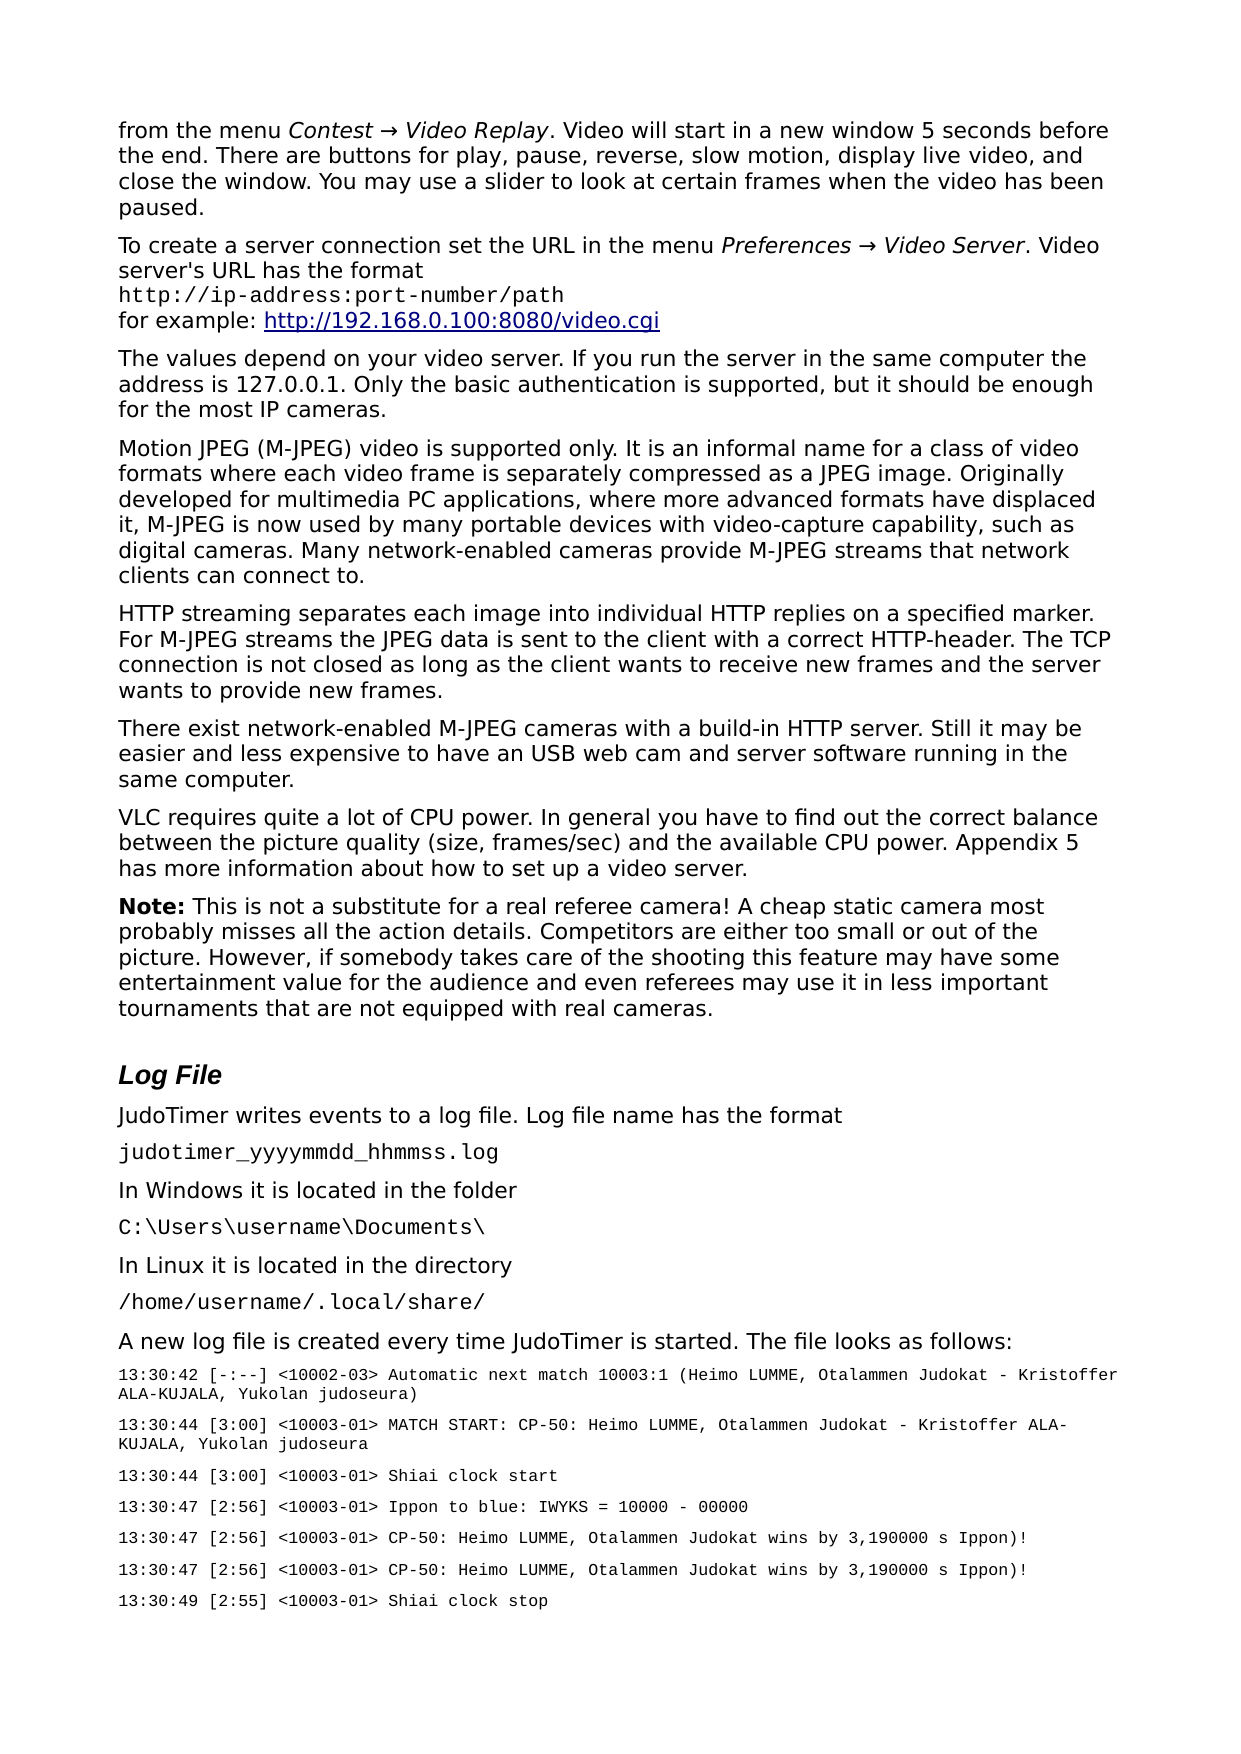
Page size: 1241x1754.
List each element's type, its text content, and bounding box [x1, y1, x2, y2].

text 13:30:47 [2:56] <10003-01> Ippon to blue: IWYKS = 10000 - 00000 [118, 1498, 1122, 1517]
text A new log file is created every time JudoTimer is started. The file looks as follows: [118, 1329, 1122, 1354]
text In Windows it is located in the folder [118, 1178, 1122, 1204]
text HTTP streaming separates each image into individual HTTP replies on a specified marker. For M-JPEG streams the JPEG data is sent to the client with a correct HTTP-header. The TCP connection is not closed as long as the client wants to receive new frames and the server wants to provide new frames. [118, 601, 1122, 703]
text C:\Users\username\Documents\ [118, 1216, 1122, 1241]
text JudoTimer writes events to a log file. Log file name has the format [118, 1103, 1122, 1128]
text VLC requires quite a lot of CPU power. In general you have to find out the correct balance between the picture quality (size, frames/sec) and the available CPU power. Appendix 5 has more information about how to set up a video server. [118, 805, 1122, 881]
text 13:30:44 [3:00] <10003-01> Shiai clock start [118, 1467, 1122, 1486]
text There exist network-enabled M-JPEG cameras with a build-in HTTP server. Still it may be easier and less expensive to have an USB web cam and server software running in the same computer. [118, 716, 1122, 792]
text judotimer_yyyymmdd_hhmmss.log [118, 1141, 1122, 1166]
text 13:30:47 [2:56] <10003-01> CP-50: Heimo LUMME, Otalammen Judokat wins by 3,190000 s Ippon)! [118, 1530, 1122, 1549]
text Note: This is not a substitute for a real referee camera! A cheap static camera most probably misses all the action details. Competitors are either too small or out of the picture. However, if somebody takes care of the shooting this feature may have some entertainment value for the audience and even referees may use it in less important tournaments that are not equipped with real cameras. [118, 894, 1122, 1022]
text 13:30:49 [2:55] <10003-01> Shiai clock stop [118, 1593, 1122, 1611]
text To create a server connection set the URL in the menu Preferences → Video Server. Video server's URL has the format http://ip-address:port-number/path for example: http://192.168.0.100:8080/video.cgi [118, 233, 1122, 334]
text In Linux it is located in the directory [118, 1253, 1122, 1279]
text 13:30:47 [2:56] <10003-01> CP-50: Heimo LUMME, Otalammen Judokat wins by 3,190000 s Ippon)! [118, 1561, 1122, 1580]
text /home/username/.local/share/ [118, 1291, 1122, 1316]
text 13:30:42 [-:--] <10002-03> Automatic next match 10003:1 (Heimo LUMME, Otalammen Judokat - Kristoffer ALA-KUJALA, Yukolan judoseura) [118, 1367, 1122, 1404]
text Motion JPEG (M-JPEG) video is supported only. It is an informal name for a class of video formats where each video frame is separately compressed as a JPEG image. Originally developed for multimedia PC applications, where more advanced formats have displaced it, M-JPEG is now used by many portable devices with video-capture capability, such as digital cameras. Many network-enabled cameras provide M-JPEG streams that network clients can connect to. [118, 436, 1122, 589]
text from the menu Contest → Video Replay. Video will start in a new window 5 seconds before the end. There are buttons for play, pause, reverse, slow motion, display live video, and close the window. You may use a slider to look at certain frames when the video has been paused. [118, 118, 1122, 220]
text 13:30:44 [3:00] <10003-01> MATCH START: CP-50: Heimo LUMME, Otalammen Judokat - Kristoffer ALA-KUJALA, Yukolan judoseura [118, 1417, 1122, 1455]
subtitle Log File [118, 1059, 1122, 1090]
text The values depend on your video server. If you run the server in the same computer the address is 127.0.0.1. Only the basic authentication is supported, but it should be enough for the most IP cameras. [118, 347, 1122, 423]
